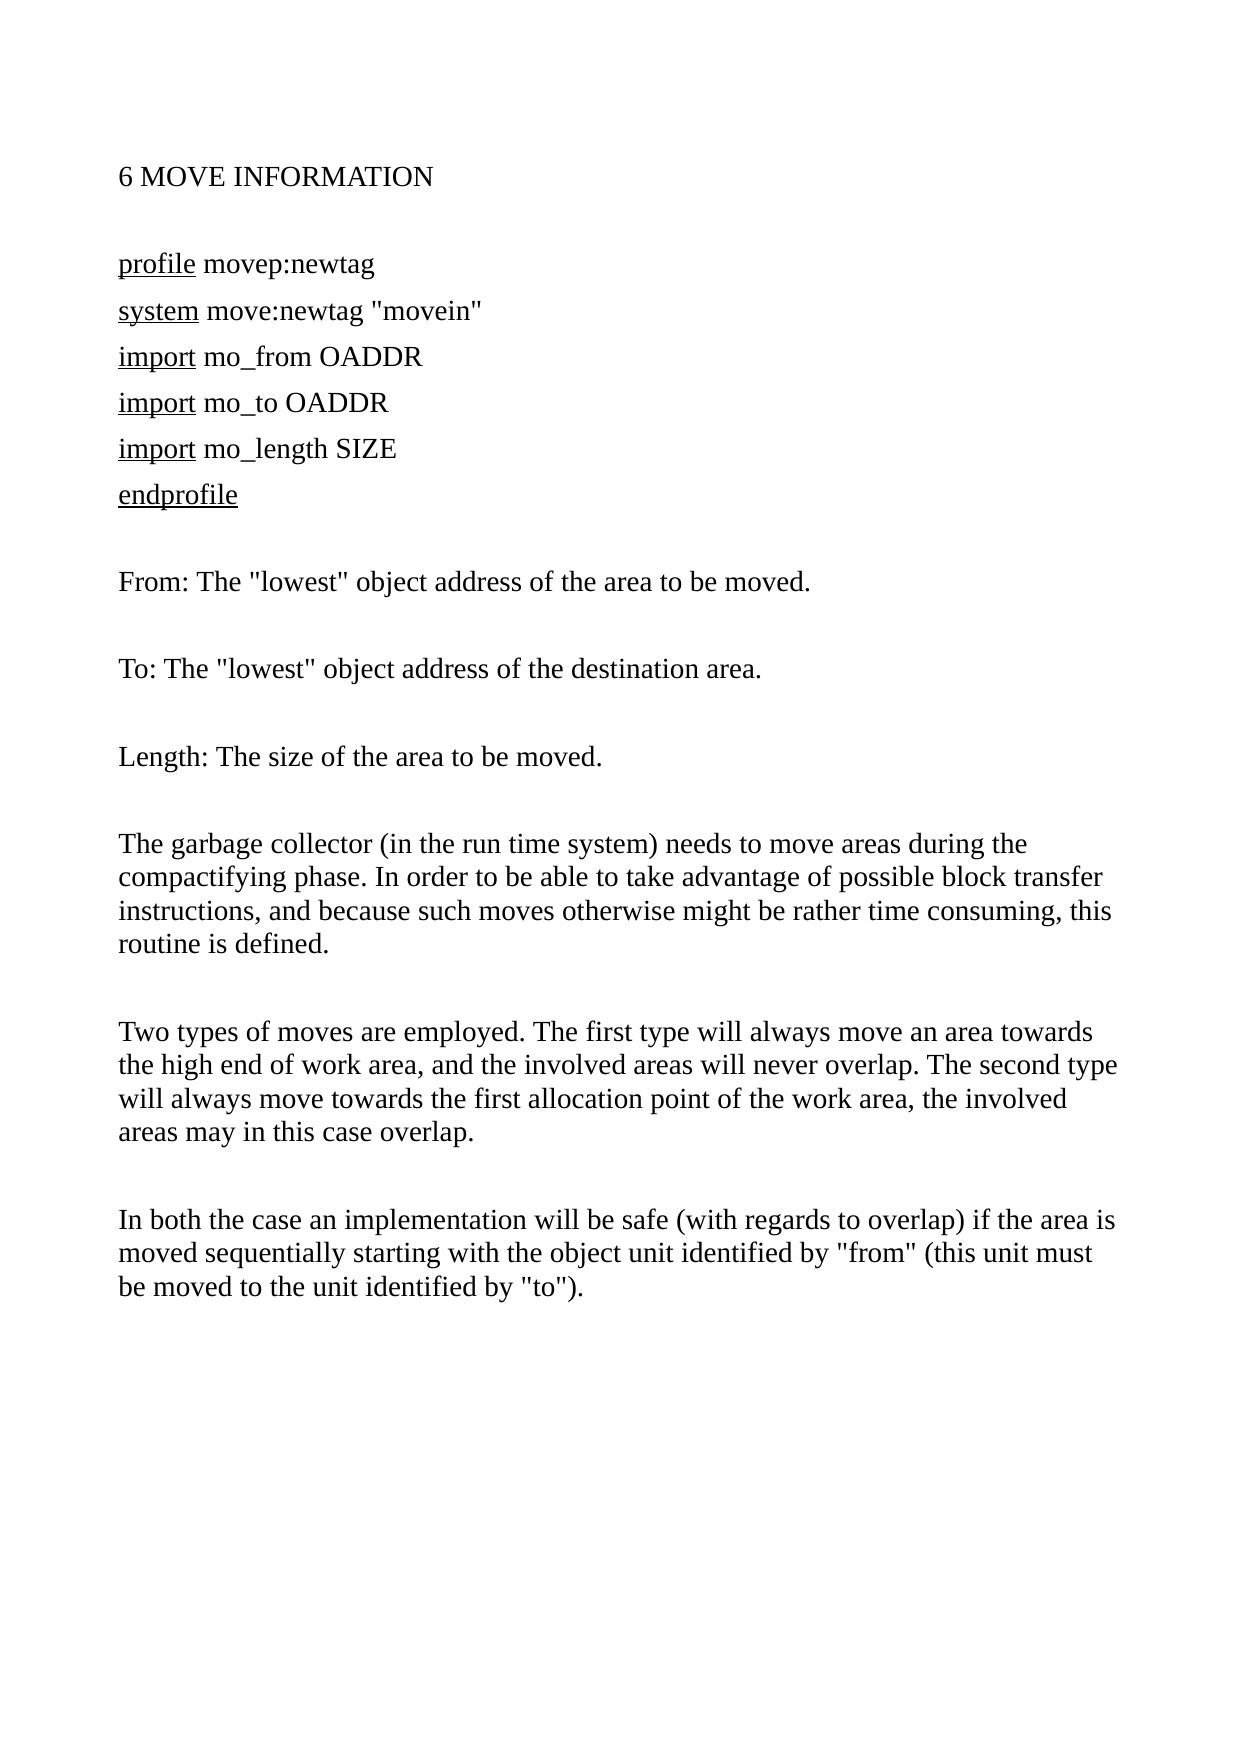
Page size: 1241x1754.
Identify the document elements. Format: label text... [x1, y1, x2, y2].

text profile movep:newtag [118, 247, 1122, 280]
text system move:newtag "movein" [118, 293, 1122, 326]
text From: The "lowest" object address of the area to be moved. [118, 564, 1122, 598]
text Length: The size of the area to be moved. [118, 739, 1122, 772]
text endprofile [118, 477, 1122, 510]
text To: The "lowest" object address of the destination area. [118, 651, 1122, 685]
text import mo_to OADDR [118, 385, 1122, 418]
text In both the case an implementation will be safe (with regards to overlap) if the area is moved sequentially starting with the object unit identified by "from" (this unit must be moved to the unit identified by "to"). [118, 1202, 1122, 1302]
text import mo_from OADDR [118, 339, 1122, 372]
text 6 MOVE INFORMATION [118, 159, 1122, 193]
text The garbage collector (in the run time system) needs to move areas during the compactifying phase. In order to be able to take advantage of possible block transfer instructions, and because such moves otherwise might be rather time consuming, this routine is defined. [118, 826, 1122, 960]
text Two types of moves are employed. The first type will always move an area towards the high end of work area, and the involved areas will never overlap. The second type will always move towards the first allocation point of the work area, the involved areas may in this case overlap. [118, 1014, 1122, 1148]
text import mo_length SIZE [118, 431, 1122, 464]
